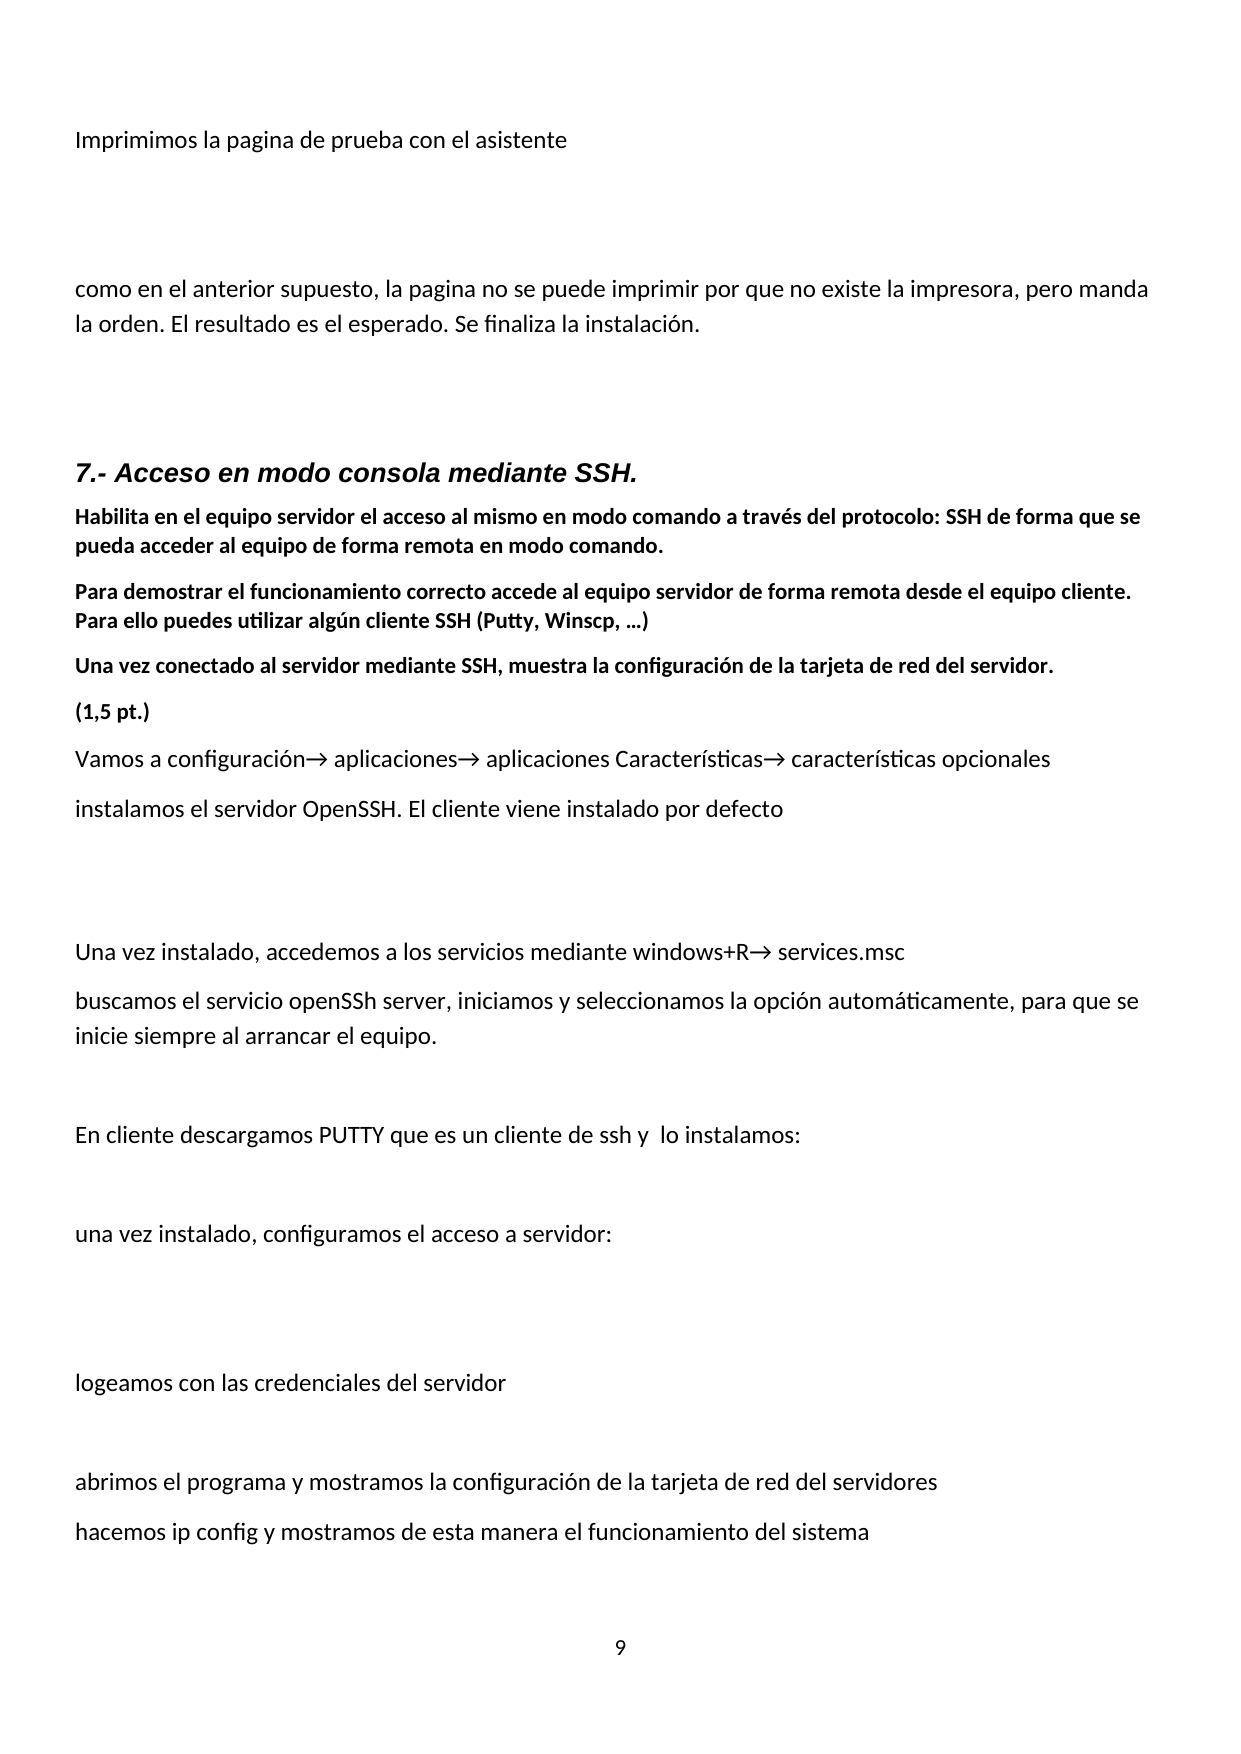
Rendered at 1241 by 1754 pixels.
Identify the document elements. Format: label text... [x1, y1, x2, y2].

text Habilita en el equipo servidor el acceso al mismo en modo comando a través del protocolo: SSH de forma que se pueda acceder al equipo de forma remota en modo comando. [75, 502, 1165, 559]
text Una vez conectado al servidor mediante SSH, muestra la configuración de la tarjeta de red del servidor. [75, 652, 1165, 680]
text (1,5 pt.) [75, 697, 1165, 725]
text Una vez instalado, accedemos a los servicios mediante windows+R→ services.msc [75, 936, 1165, 966]
text Vamos a configuración→ aplicaciones→ aplicaciones Características→ características opcionales [75, 743, 1165, 774]
text una vez instalado, configuramos el acceso a servidor: [75, 1218, 1165, 1249]
text En cliente descargamos PUTTY que es un cliente de ssh y lo instalamos: [75, 1119, 1165, 1150]
text buscamos el servicio openSSh server, iniciamos y seleccionamos la opción automáticamente, para que se inicie siempre al arrancar el equipo. [75, 985, 1165, 1051]
text Para demostrar el funcionamiento correcto accede al equipo servidor de forma remota desde el equipo cliente. Para ello puedes utilizar algún cliente SSH (Putty, Winscp, …) [75, 577, 1165, 634]
text Imprimimos la pagina de prueba con el asistente [75, 124, 1165, 155]
text instalamos el servidor OpenSSH. El cliente viene instalado por defecto [75, 793, 1165, 823]
text abrimos el programa y mostramos la configuración de la tarjeta de red del servidores [75, 1466, 1165, 1497]
subtitle 7.- Acceso en modo consola mediante SSH. [75, 457, 1165, 488]
text como en el anterior supuesto, la pagina no se puede imprimir por que no existe la impresora, pero manda la orden. El resultado es el esperado. Se finaliza la instalación. [75, 273, 1165, 339]
text logeamos con las credenciales del servidor [75, 1367, 1165, 1398]
text hacemos ip config y mostramos de esta manera el funcionamiento del sistema [75, 1516, 1165, 1547]
